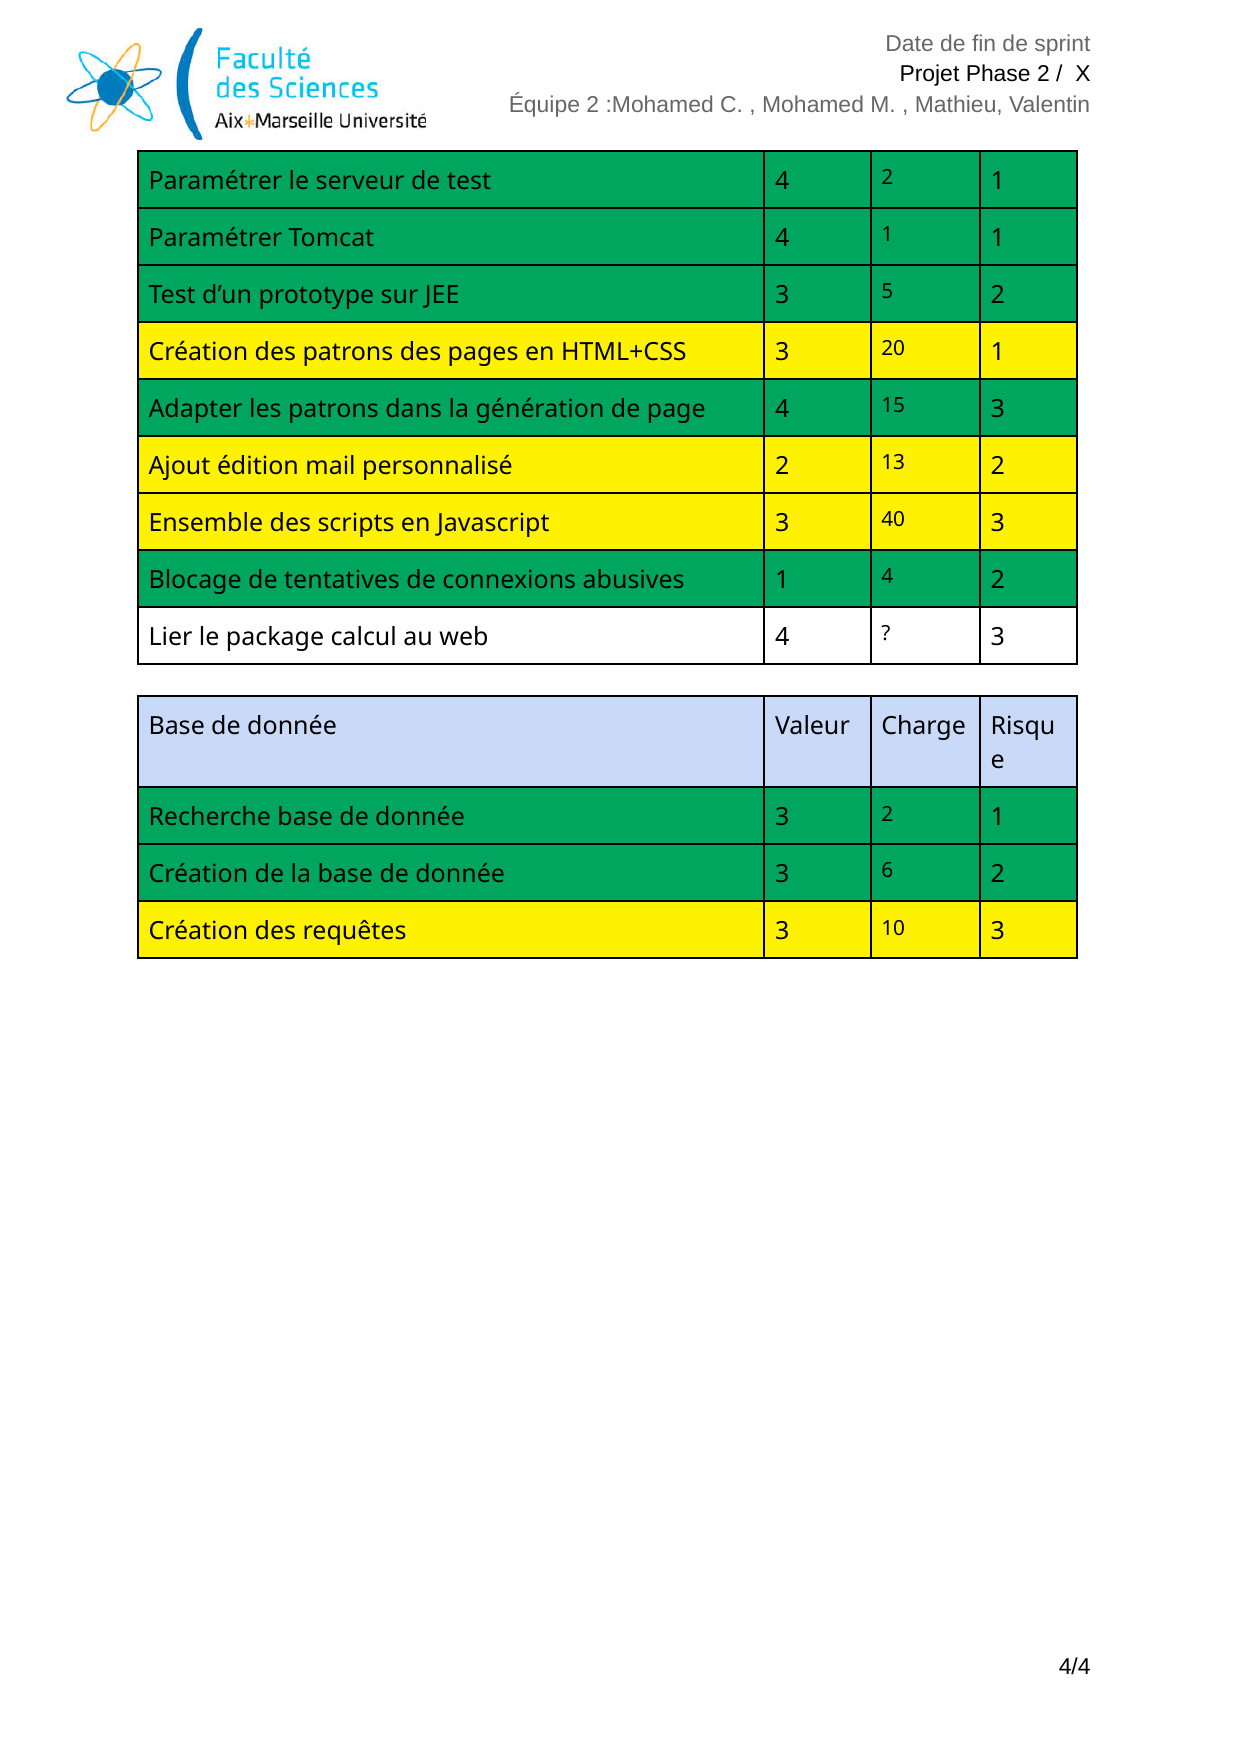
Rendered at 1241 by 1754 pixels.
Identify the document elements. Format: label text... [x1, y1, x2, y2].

table_cell 2 [765, 437, 870, 492]
table_cell 1 [981, 152, 1076, 207]
table_cell 4 [872, 551, 979, 606]
table_header Risque [981, 697, 1076, 786]
table_cell 1 [981, 209, 1076, 264]
table_cell 3 [765, 323, 870, 378]
table_cell 3 [765, 902, 870, 957]
table_cell Ajout édition mail personnalisé [139, 437, 763, 492]
table_cell 3 [981, 902, 1076, 957]
table_cell Blocage de tentatives de connexions abusives [139, 551, 763, 606]
table_cell Création de la base de donnée [139, 845, 763, 900]
picture [65, 28, 426, 140]
table_cell 2 [981, 845, 1076, 900]
table_cell 3 [765, 266, 870, 321]
table_cell 2 [981, 266, 1076, 321]
table_cell Création des patrons des pages en HTML+CSS [139, 323, 763, 378]
table_cell Création des requêtes [139, 902, 763, 957]
table_cell Adapter les patrons dans la génération de page [139, 380, 763, 435]
table_header Base de donnée [139, 697, 763, 786]
table_cell 1 [981, 788, 1076, 843]
table_cell Test d’un prototype sur JEE [139, 266, 763, 321]
table_cell Ensemble des scripts en Javascript [139, 494, 763, 549]
table_cell 13 [872, 437, 979, 492]
table_cell 1 [765, 551, 870, 606]
table_cell 3 [981, 380, 1076, 435]
table_cell 3 [765, 845, 870, 900]
table_header Valeur [765, 697, 870, 786]
table_cell 4 [765, 209, 870, 264]
table_cell 5 [872, 266, 979, 321]
table_cell 6 [872, 845, 979, 900]
table_cell 2 [872, 152, 979, 207]
table_cell 40 [872, 494, 979, 549]
table_cell 3 [981, 494, 1076, 549]
table_cell 4 [765, 380, 870, 435]
table_cell 2 [981, 551, 1076, 606]
table_cell 10 [872, 902, 979, 957]
table_cell 2 [981, 437, 1076, 492]
table_cell 15 [872, 380, 979, 435]
table_cell ? [872, 608, 979, 663]
table_cell 3 [765, 494, 870, 549]
table_cell 4 [765, 152, 870, 207]
table_cell 4 [765, 608, 870, 663]
table_cell 1 [981, 323, 1076, 378]
table_cell Paramétrer Tomcat [139, 209, 763, 264]
table_cell 1 [872, 209, 979, 264]
table_cell 2 [872, 788, 979, 843]
table_cell Lier le package calcul au web [139, 608, 763, 663]
table_cell 20 [872, 323, 979, 378]
table_cell 3 [765, 788, 870, 843]
table_cell Paramétrer le serveur de test [139, 152, 763, 207]
table_cell 3 [981, 608, 1076, 663]
table_header Charge [872, 697, 979, 786]
table_cell Recherche base de donnée [139, 788, 763, 843]
